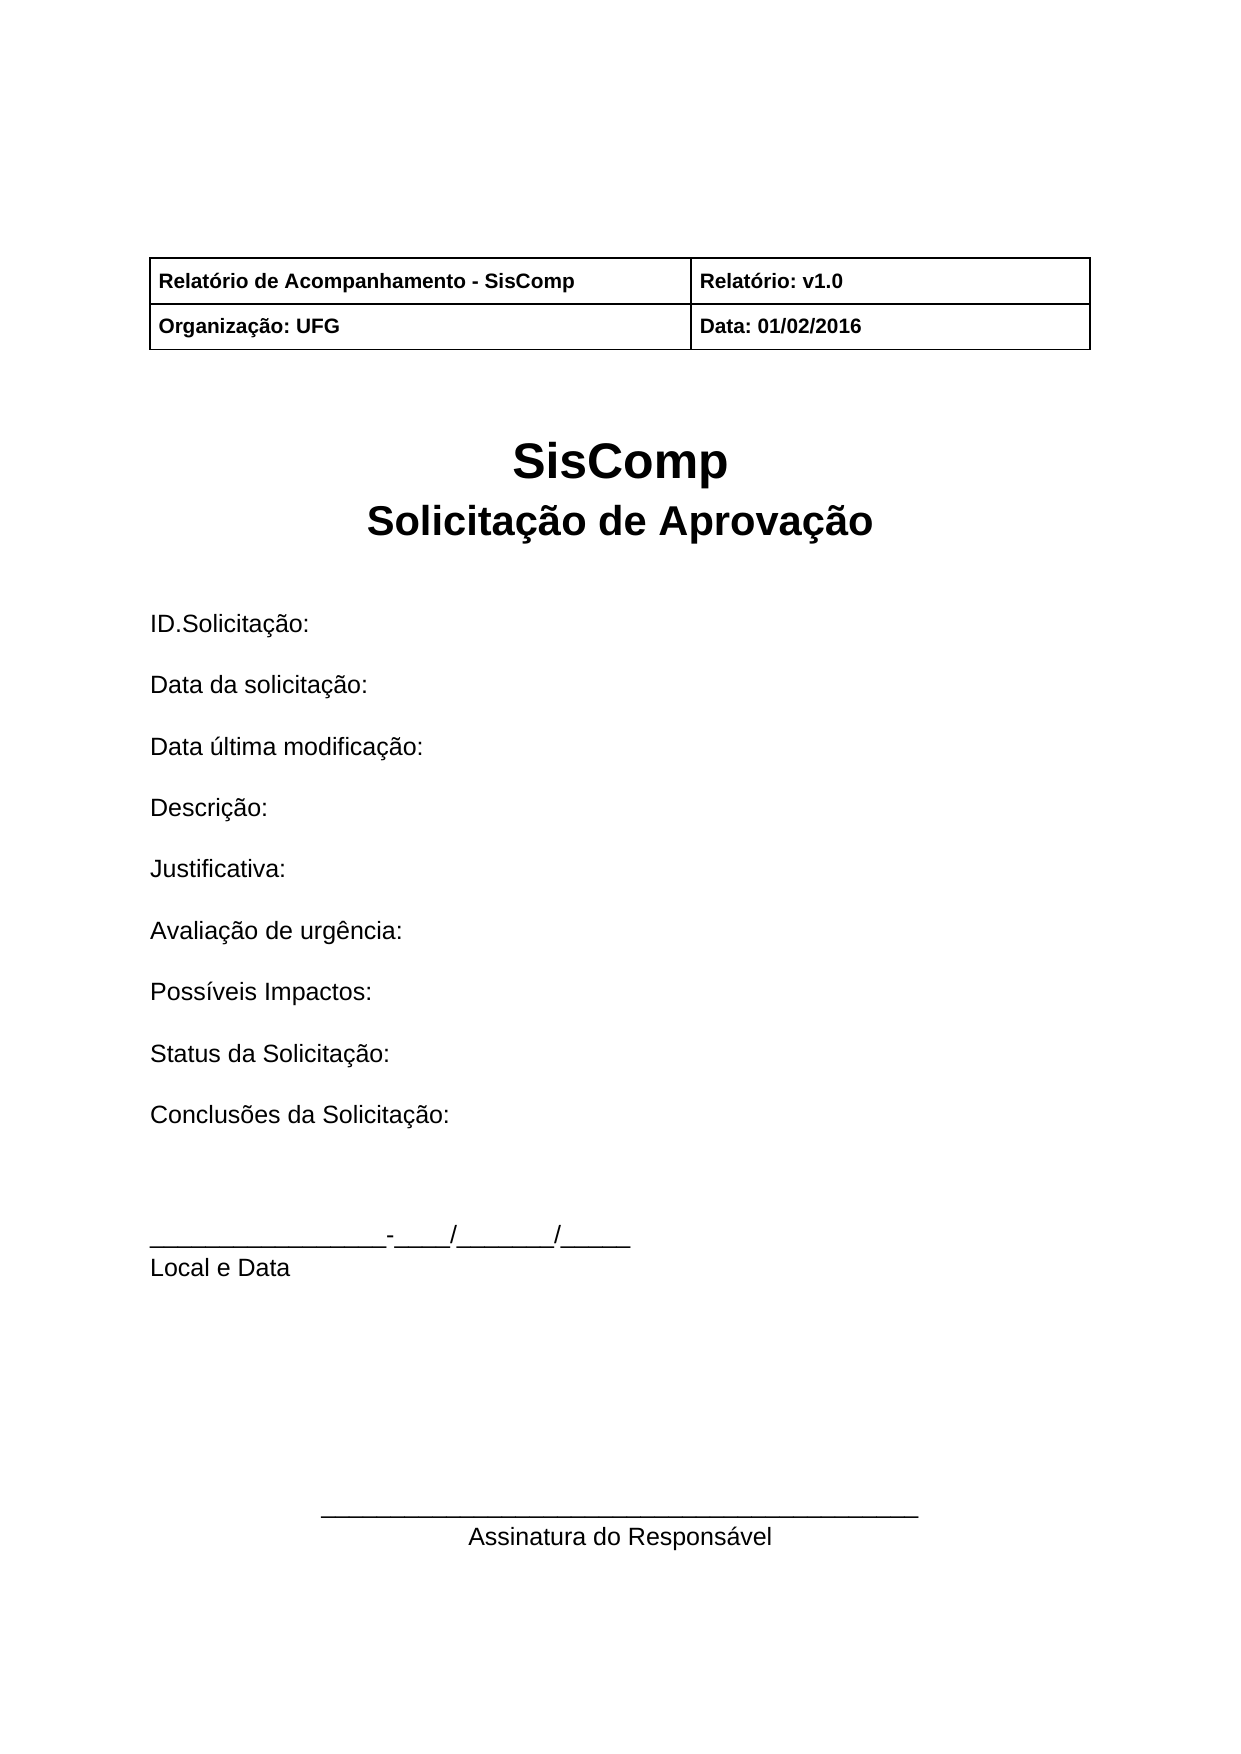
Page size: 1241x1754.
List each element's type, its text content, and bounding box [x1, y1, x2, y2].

text Descrição: [150, 794, 1091, 822]
text Status da Solicitação: [150, 1040, 1091, 1068]
text ___________________________________________ [150, 1491, 1091, 1519]
table_cell Organização: UFG [151, 305, 690, 348]
text Possíveis Impactos: [150, 978, 1091, 1006]
text Conclusões da Solicitação: [150, 1101, 1091, 1129]
text Data da solicitação: [150, 671, 1091, 699]
text ID.Solicitação: [150, 609, 1091, 637]
text SisComp [150, 433, 1091, 489]
text _________________-____/_______/_____ [150, 1221, 1091, 1249]
text Solicitação de Aprovação [150, 497, 1091, 544]
text Data última modificação: [150, 732, 1091, 760]
text Justificativa: [150, 855, 1091, 883]
text Avaliação de urgência: [150, 917, 1091, 945]
table_cell Data: 01/02/2016 [692, 305, 1089, 348]
text Assinatura do Responsável [150, 1523, 1091, 1551]
text Local e Data [150, 1253, 1091, 1281]
table_header Relatório: v1.0 [692, 259, 1089, 303]
table_header Relatório de Acompanhamento - SisComp [151, 259, 690, 303]
